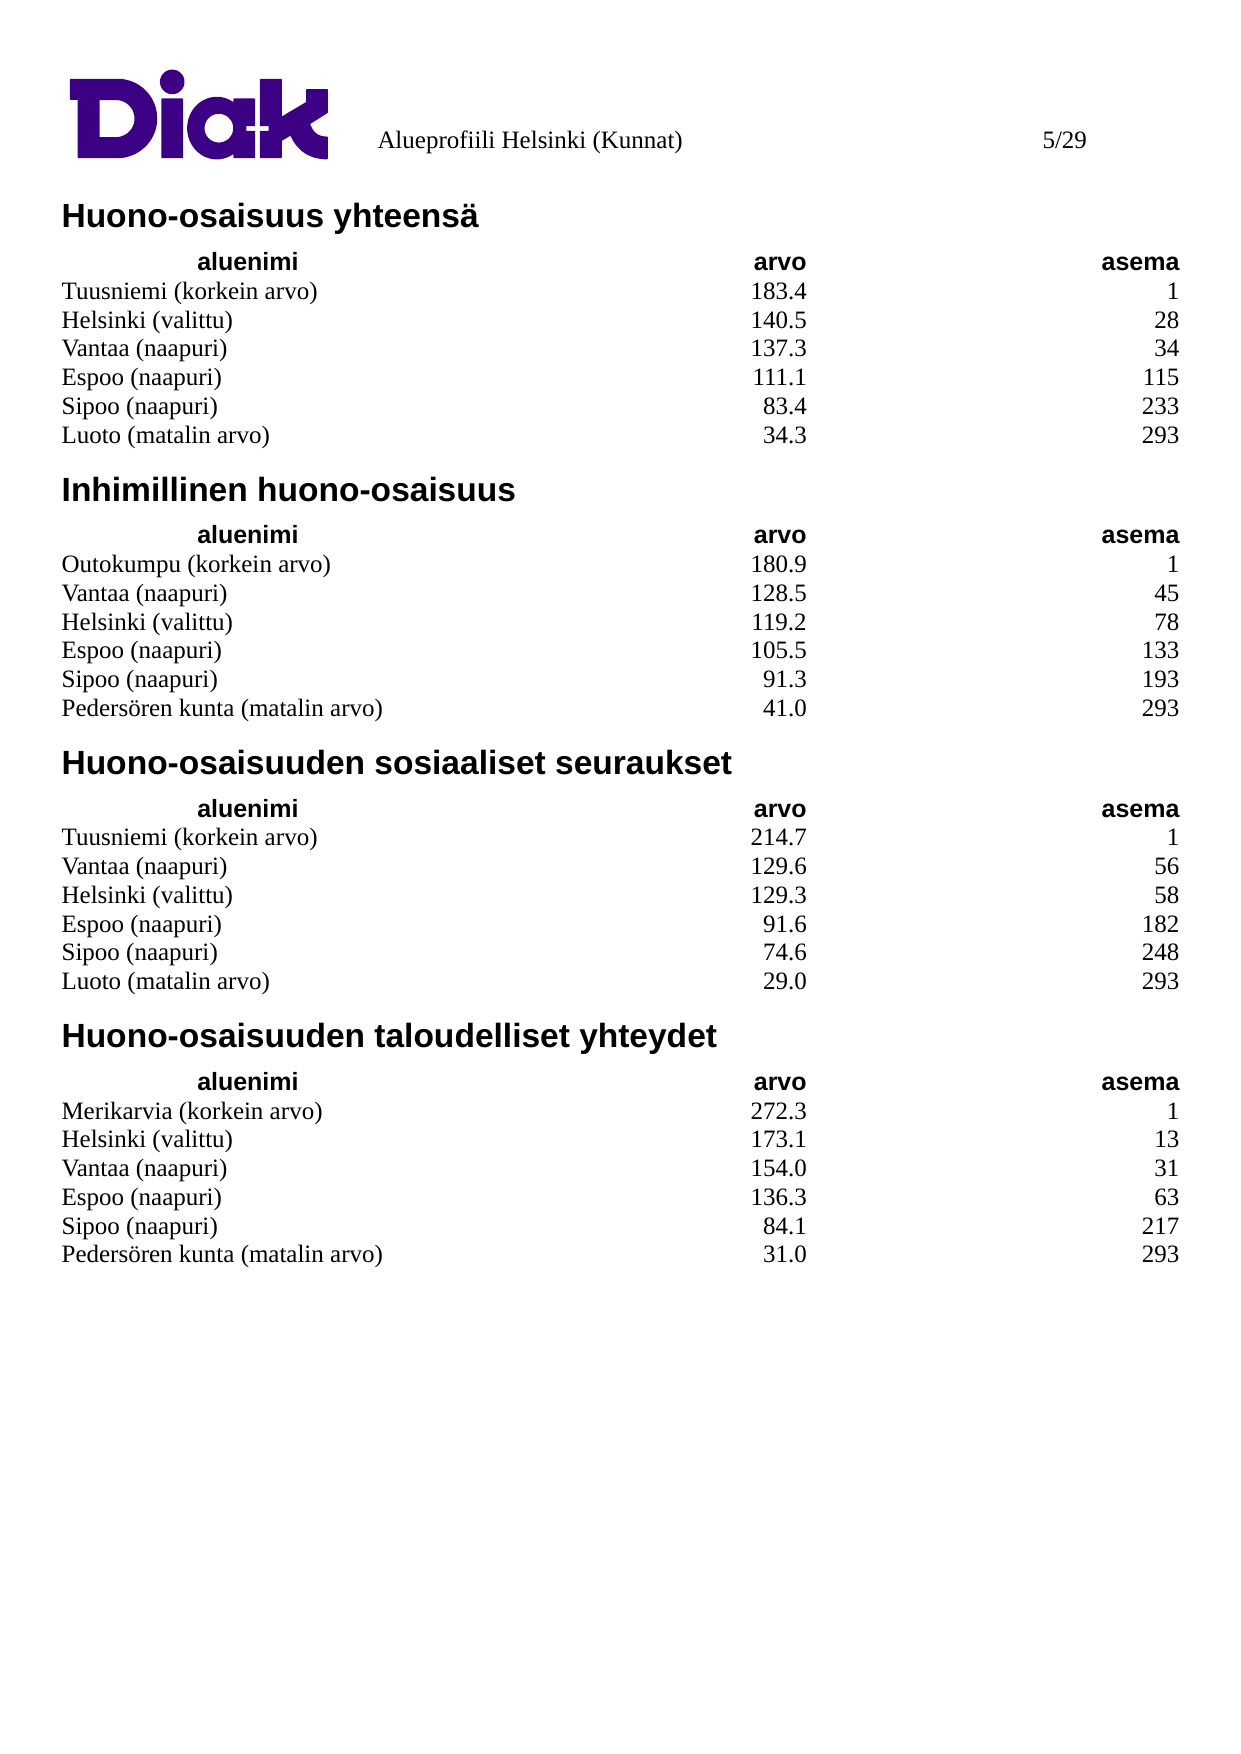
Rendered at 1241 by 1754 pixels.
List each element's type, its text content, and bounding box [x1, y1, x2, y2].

table_cell 29.0 [434, 966, 806, 995]
table_header aluenimi [61, 247, 434, 276]
table_cell 34.3 [434, 420, 806, 448]
table_cell Sipoo (naapuri) [61, 391, 434, 420]
table_cell Outokumpu (korkein arvo) [61, 549, 434, 578]
table_header asema [806, 247, 1179, 276]
table_cell Espoo (naapuri) [61, 636, 434, 664]
table_cell Vantaa (naapuri) [61, 578, 434, 607]
table_cell 133 [806, 636, 1179, 664]
table_cell 136.3 [434, 1182, 806, 1211]
table_cell Luoto (matalin arvo) [61, 966, 434, 995]
table_header arvo [434, 521, 806, 549]
table_cell 91.3 [434, 664, 806, 693]
table_cell 34 [806, 334, 1179, 362]
table_cell 248 [806, 938, 1179, 966]
table_cell Tuusniemi (korkein arvo) [61, 823, 434, 851]
table_cell Sipoo (naapuri) [61, 1211, 434, 1239]
table_cell 1 [806, 1096, 1179, 1124]
table_cell 115 [806, 362, 1179, 391]
table_cell Pedersören kunta (matalin arvo) [61, 1240, 434, 1268]
table_cell Helsinki (valittu) [61, 607, 434, 636]
table_cell 83.4 [434, 391, 806, 420]
table_cell 183.4 [434, 276, 806, 305]
table_cell Helsinki (valittu) [61, 305, 434, 333]
table_cell 119.2 [434, 607, 806, 636]
table_cell Vantaa (naapuri) [61, 334, 434, 362]
table_cell 1 [806, 823, 1179, 851]
table_cell Merikarvia (korkein arvo) [61, 1096, 434, 1124]
table_cell Helsinki (valittu) [61, 880, 434, 909]
table_cell Vantaa (naapuri) [61, 1153, 434, 1182]
table_cell 1 [806, 549, 1179, 578]
table_header asema [806, 794, 1179, 822]
table_cell 41.0 [434, 693, 806, 722]
table_cell 293 [806, 1240, 1179, 1268]
table_cell 128.5 [434, 578, 806, 607]
table_cell Espoo (naapuri) [61, 362, 434, 391]
table_cell 180.9 [434, 549, 806, 578]
table_header arvo [434, 247, 806, 276]
table_cell 233 [806, 391, 1179, 420]
subtitle Huono-osaisuuden taloudelliset yhteydet [61, 1016, 1179, 1054]
table_cell 111.1 [434, 362, 806, 391]
table_cell Espoo (naapuri) [61, 1182, 434, 1211]
table_header arvo [434, 794, 806, 822]
table_cell 293 [806, 420, 1179, 448]
table_cell 173.1 [434, 1125, 806, 1153]
table_cell 84.1 [434, 1211, 806, 1239]
table_cell 28 [806, 305, 1179, 333]
table_header aluenimi [61, 794, 434, 822]
table_cell 31.0 [434, 1240, 806, 1268]
subtitle Huono-osaisuuden sosiaaliset seuraukset [61, 743, 1179, 781]
table_header asema [806, 1067, 1179, 1096]
table_cell 272.3 [434, 1096, 806, 1124]
table_cell Tuusniemi (korkein arvo) [61, 276, 434, 305]
table_cell 293 [806, 966, 1179, 995]
table_header asema [806, 521, 1179, 549]
table_cell Luoto (matalin arvo) [61, 420, 434, 448]
table_cell Espoo (naapuri) [61, 909, 434, 937]
table_cell Helsinki (valittu) [61, 1125, 434, 1153]
table_cell 140.5 [434, 305, 806, 333]
table_header aluenimi [61, 521, 434, 549]
table_cell 137.3 [434, 334, 806, 362]
table_cell 105.5 [434, 636, 806, 664]
table_cell Pedersören kunta (matalin arvo) [61, 693, 434, 722]
table_header arvo [434, 1067, 806, 1096]
table_header aluenimi [61, 1067, 434, 1096]
table_cell 13 [806, 1125, 1179, 1153]
subtitle Huono-osaisuus yhteensä [61, 196, 1179, 235]
table_cell 129.3 [434, 880, 806, 909]
table_cell 63 [806, 1182, 1179, 1211]
table_cell 293 [806, 693, 1179, 722]
subtitle Inhimillinen huono-osaisuus [61, 469, 1179, 508]
table_cell 129.6 [434, 851, 806, 880]
table_cell 182 [806, 909, 1179, 937]
table_cell 154.0 [434, 1153, 806, 1182]
table_cell 217 [806, 1211, 1179, 1239]
table_cell 91.6 [434, 909, 806, 937]
table_cell 78 [806, 607, 1179, 636]
table_cell 214.7 [434, 823, 806, 851]
table_cell 193 [806, 664, 1179, 693]
table_cell 56 [806, 851, 1179, 880]
table_cell 74.6 [434, 938, 806, 966]
table_cell Sipoo (naapuri) [61, 664, 434, 693]
table_cell 1 [806, 276, 1179, 305]
table_cell 58 [806, 880, 1179, 909]
table_cell Vantaa (naapuri) [61, 851, 434, 880]
table_cell 45 [806, 578, 1179, 607]
table_cell Sipoo (naapuri) [61, 938, 434, 966]
table_cell 31 [806, 1153, 1179, 1182]
